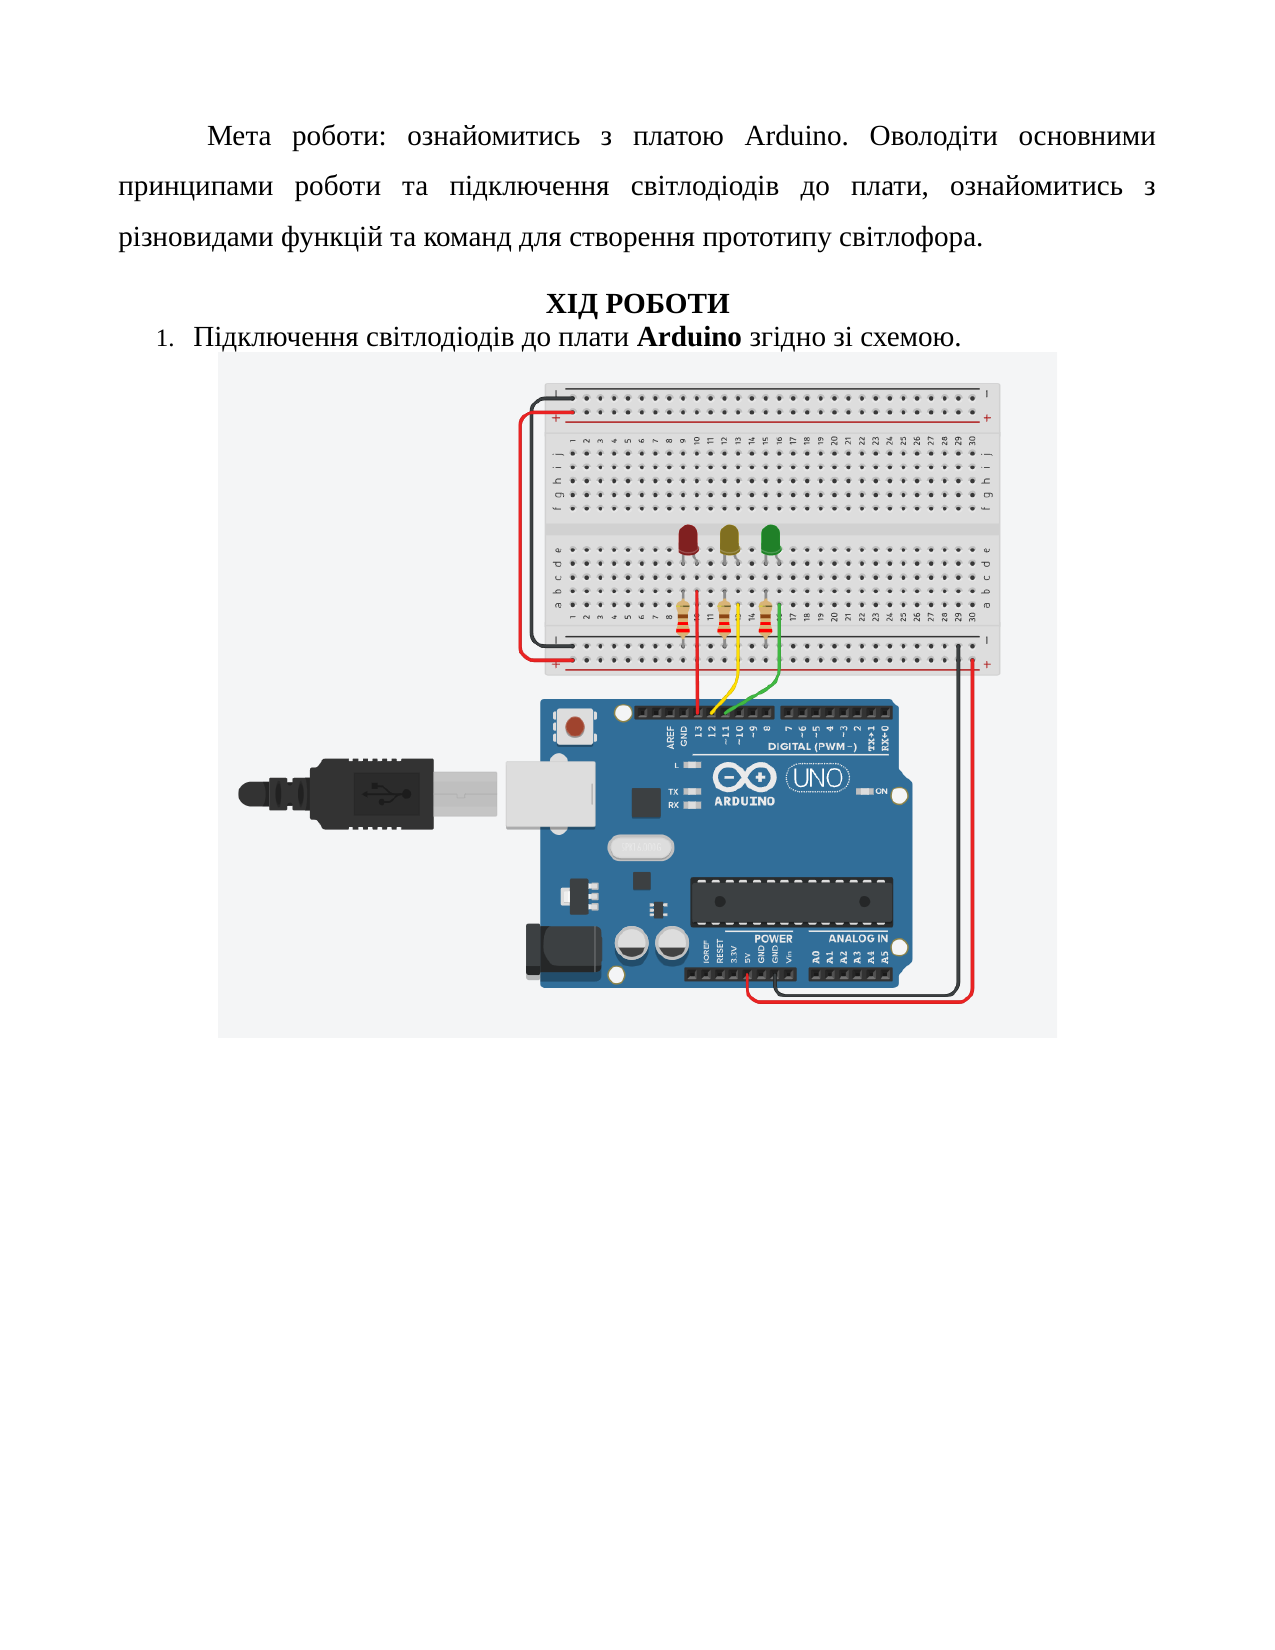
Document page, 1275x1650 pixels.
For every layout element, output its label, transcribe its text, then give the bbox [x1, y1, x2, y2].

picture [218, 352, 1058, 1038]
text Мета роботи: ознайомитись з платою Arduino. Оволодіти основними принципами роботи та підключення світлодіодів до плати, ознайомитись з різновидами функцій та команд для створення прототипу світлофора. [118, 118, 1157, 252]
list Підключення світлодіодів до плати Arduino згідно зі схемою. [156, 319, 1157, 353]
text ХІД РОБОТИ [118, 286, 1157, 319]
